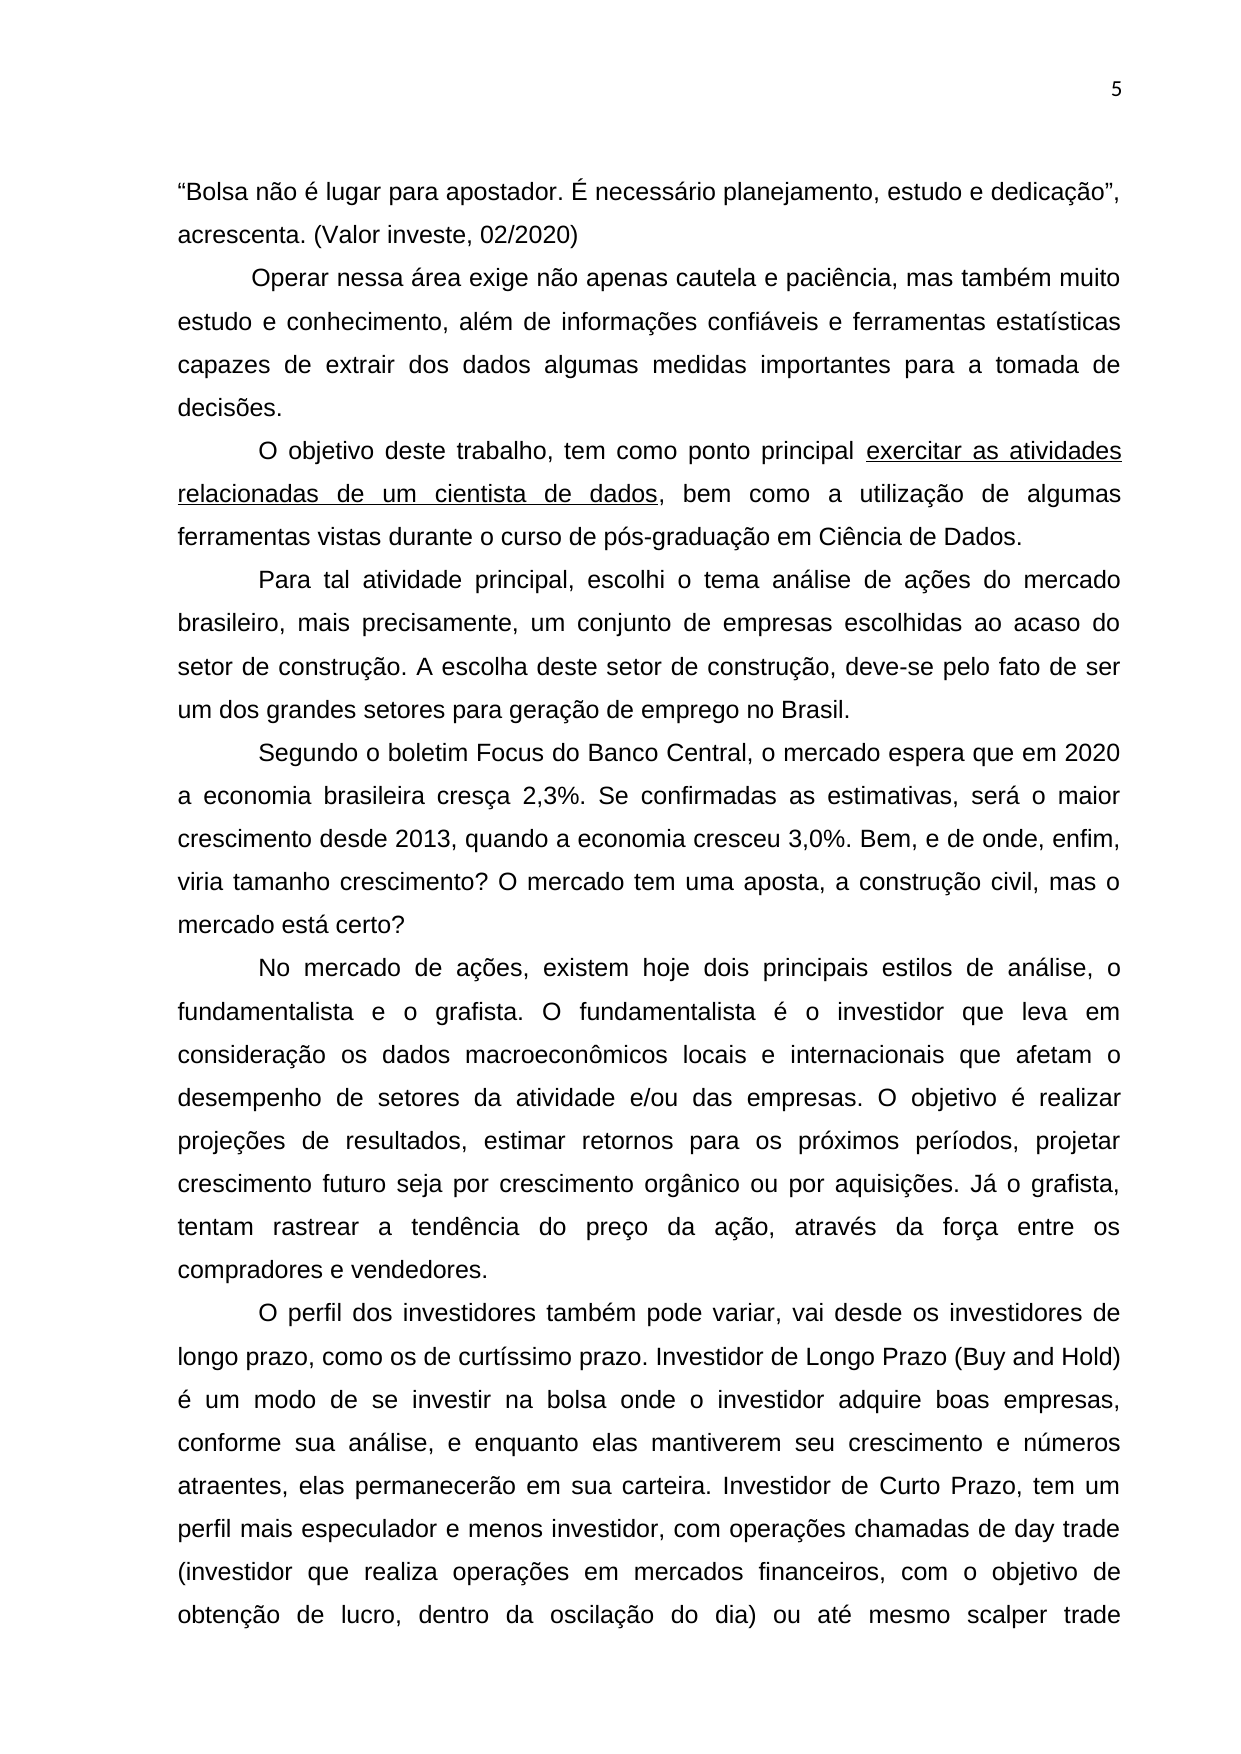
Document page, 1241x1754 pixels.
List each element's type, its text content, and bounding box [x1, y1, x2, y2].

text Segundo o boletim Focus do Banco Central, o mercado espera que em 2020 a economia brasileira cresça 2,3%. Se confirmadas as estimativas, será o maior crescimento desde 2013, quando a economia cresceu 3,0%. Bem, e de onde, enfim, viria tamanho crescimento? O mercado tem uma aposta, a construção civil, mas o mercado está certo? [177, 738, 1122, 939]
text No mercado de ações, existem hoje dois principais estilos de análise, o fundamentalista e o grafista. O fundamentalista é o investidor que leva em consideração os dados macroeconômicos locais e internacionais que afetam o desempenho de setores da atividade e/ou das empresas. O objetivo é realizar projeções de resultados, estimar retornos para os próximos períodos, projetar crescimento futuro seja por crescimento orgânico ou por aquisições. Já o grafista, tentam rastrear a tendência do preço da ação, através da força entre os compradores e vendedores. [177, 953, 1122, 1284]
text Para tal atividade principal, escolhi o tema análise de ações do mercado brasileiro, mais precisamente, um conjunto de empresas escolhidas ao acaso do setor de construção. A escolha deste setor de construção, deve-se pelo fato de ser um dos grandes setores para geração de emprego no Brasil. [177, 565, 1122, 723]
text O perfil dos investidores também pode variar, vai desde os investidores de longo prazo, como os de curtíssimo prazo. Investidor de Longo Prazo (Buy and Hold) é um modo de se investir na bolsa onde o investidor adquire boas empresas, conforme sua análise, e enquanto elas mantiverem seu crescimento e números atraentes, elas permanecerão em sua carteira. Investidor de Curto Prazo, tem um perfil mais especulador e menos investidor, com operações chamadas de day trade (investidor que realiza operações em mercados financeiros, com o objetivo de obtenção de lucro, dentro da oscilação do dia) ou até mesmo scalper trade [177, 1298, 1122, 1629]
text O objetivo deste trabalho, tem como ponto principal exercitar as atividades relacionadas de um cientista de dados, bem como a utilização de algumas ferramentas vistas durante o curso de pós-graduação em Ciência de Dados. [177, 436, 1122, 551]
text “Bolsa não é lugar para apostador. É necessário planejamento, estudo e dedicação”, acrescenta. (Valor investe, 02/2020) [177, 177, 1122, 249]
text Operar nessa área exige não apenas cautela e paciência, mas também muito estudo e conhecimento, além de informações confiáveis e ferramentas estatísticas capazes de extrair dos dados algumas medidas importantes para a tomada de decisões. [177, 263, 1122, 422]
